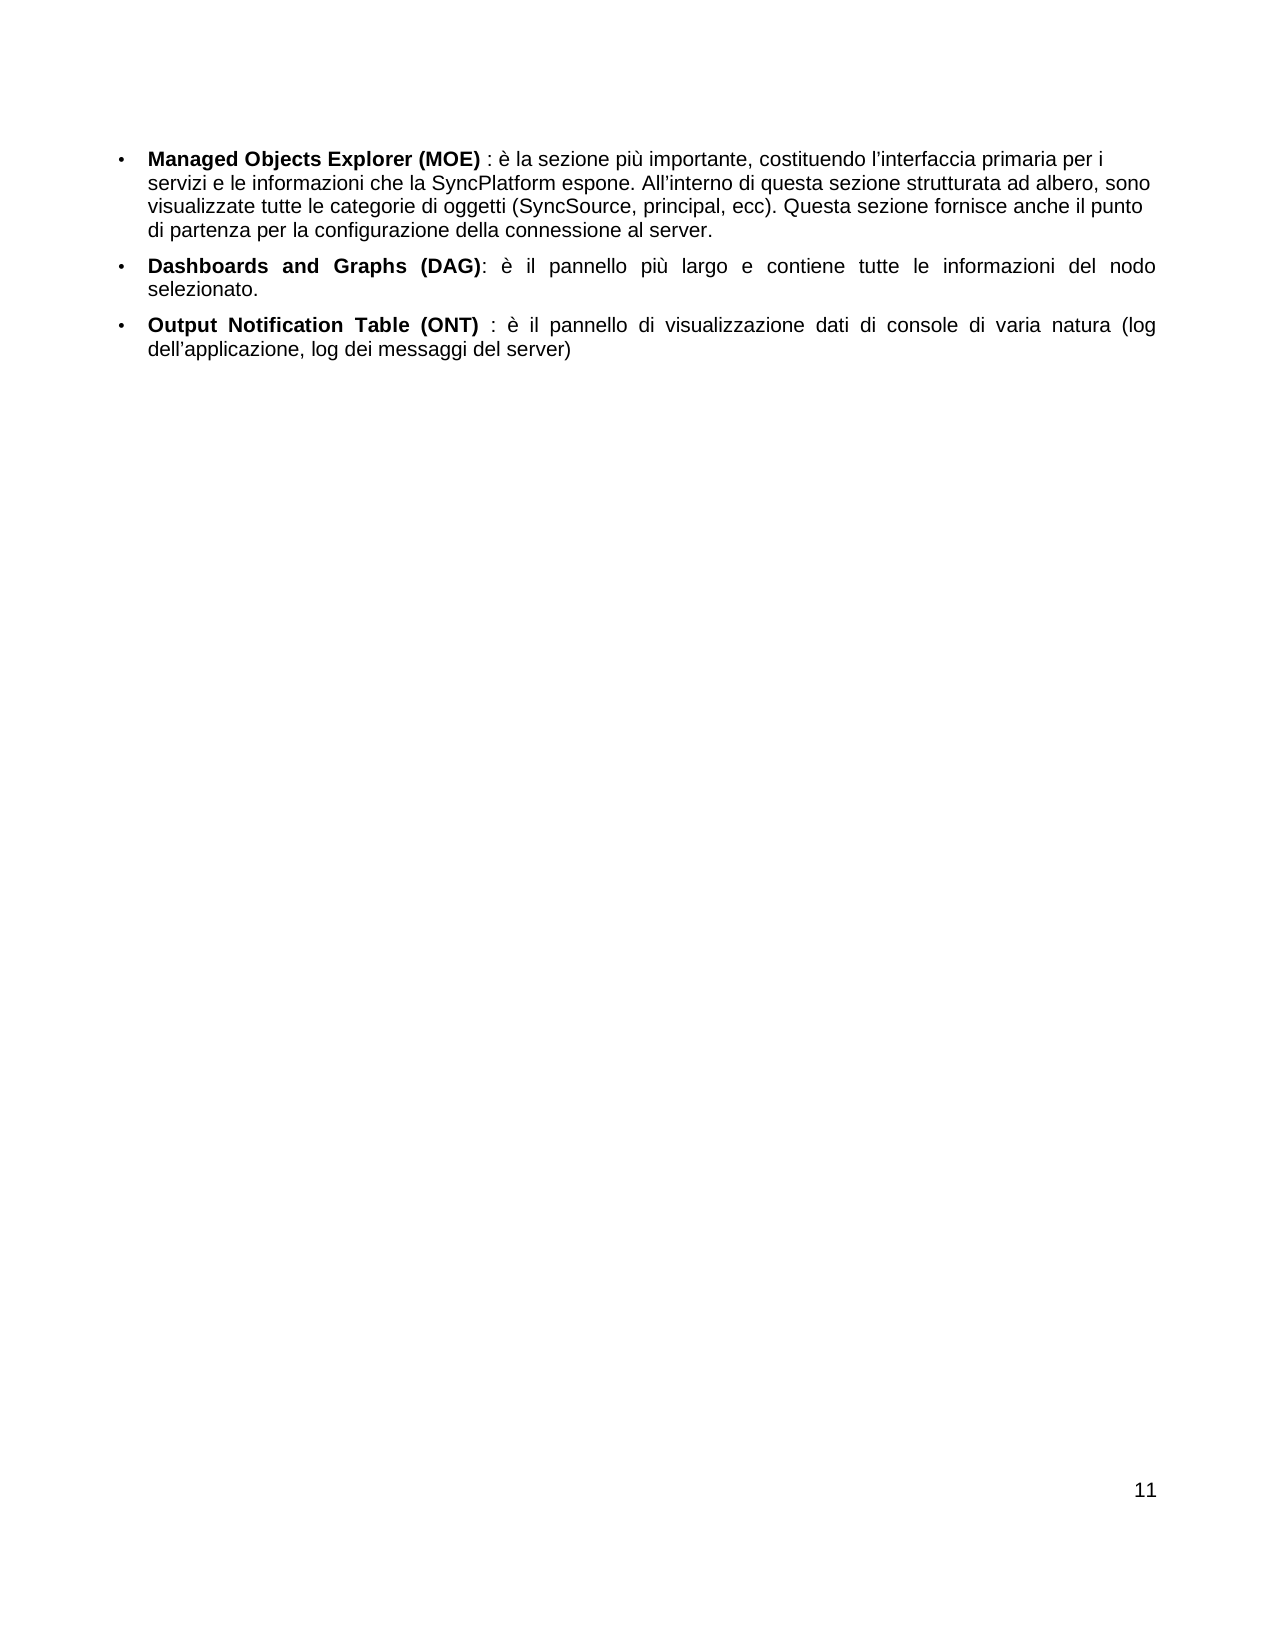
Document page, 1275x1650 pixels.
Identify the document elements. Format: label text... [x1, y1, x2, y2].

list Output Notification Table (ONT) : è il pannello di visualizzazione dati di console di varia natura (log dell’applicazione, log dei messaggi del server) [118, 314, 1157, 361]
list Managed Objects Explorer (MOE) : è la sezione più importante, costituendo l’interfaccia primaria per i servizi e le informazioni che la SyncPlatform espone. All’interno di questa sezione strutturata ad albero, sono visualizzate tutte le categorie di oggetti (SyncSource, principal, ecc). Questa sezione fornisce anche il punto di partenza per la configurazione della connessione al server. [118, 148, 1157, 242]
list Dashboards and Graphs (DAG): è il pannello più largo e contiene tutte le informazioni del nodo selezionato. [118, 254, 1157, 301]
